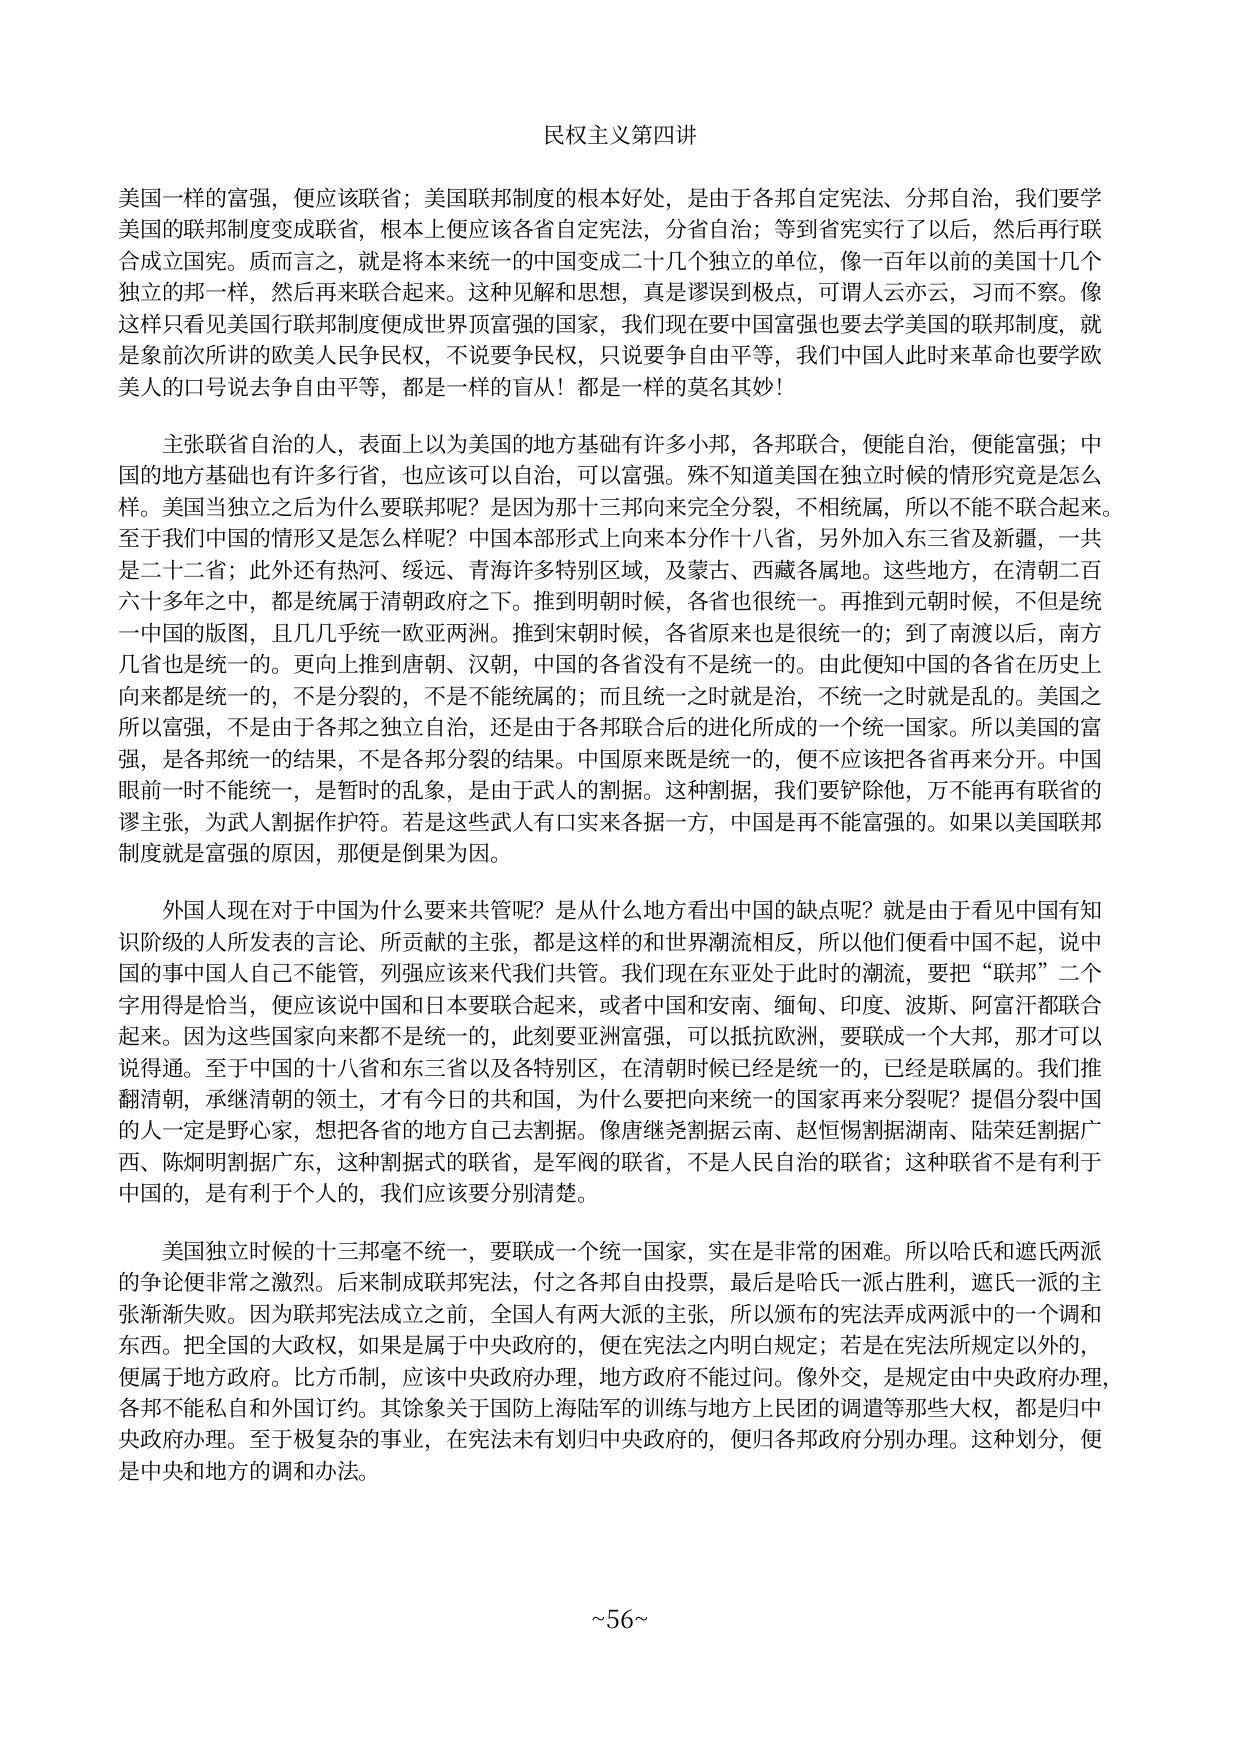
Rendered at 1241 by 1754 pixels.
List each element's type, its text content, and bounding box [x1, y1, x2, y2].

text 主张联省自治的人，表面上以为美国的地方基础有许多小邦，各邦联合，便能自治，便能富强；中国的地方基础也有许多行省，也应该可以自治，可以富强。殊不知道美国在独立时候的情形究竟是怎么样。美国当独立之后为什么要联邦呢？是因为那十三邦向来完全分裂，不相统属，所以不能不联合起来。至于我们中国的情形又是怎么样呢？中国本部形式上向来本分作十八省，另外加入东三省及新疆，一共是二十二省；此外还有热河、绥远、青海许多特别区域，及蒙古、西藏各属地。这些地方，在清朝二百六十多年之中，都是统属于清朝政府之下。推到明朝时候，各省也很统一。再推到元朝时候，不但是统一中国的版图，且几几乎统一欧亚两洲。推到宋朝时候，各省原来也是很统一的；到了南渡以后，南方几省也是统一的。更向上推到唐朝、汉朝，中国的各省没有不是统一的。由此便知中国的各省在历史上向来都是统一的，不是分裂的，不是不能统属的；而且统一之时就是治，不统一之时就是乱的。美国之所以富强，不是由于各邦之独立自治，还是由于各邦联合后的进化所成的一个统一国家。所以美国的富强，是各邦统一的结果，不是各邦分裂的结果。中国原来既是统一的，便不应该把各省再来分开。中国眼前一时不能统一，是暂时的乱象，是由于武人的割据。这种割据，我们要铲除他，万不能再有联省的谬主张，为武人割据作护符。若是这些武人有口实来各据一方，中国是再不能富强的。如果以美国联邦制度就是富强的原因，那便是倒果为因。 [118, 427, 1122, 868]
text 外国人现在对于中国为什么要来共管呢？是从什么地方看出中国的缺点呢？就是由于看见中国有知识阶级的人所发表的言论、所贡献的主张，都是这样的和世界潮流相反，所以他们便看中国不起，说中国的事中国人自己不能管，列强应该来代我们共管。我们现在东亚处于此时的潮流，要把“联邦”二个字用得是恰当，便应该说中国和日本要联合起来，或者中国和安南、缅甸、印度、波斯、阿富汗都联合起来。因为这些国家向来都不是统一的，此刻要亚洲富强，可以抵抗欧洲，要联成一个大邦，那才可以说得通。至于中国的十八省和东三省以及各特别区，在清朝时候已经是统一的，已经是联属的。我们推翻清朝，承继清朝的领土，才有今日的共和国，为什么要把向来统一的国家再来分裂呢？提倡分裂中国的人一定是野心家，想把各省的地方自己去割据。像唐继尧割据云南、赵恒惕割据湖南、陆荣廷割据广西、陈炯明割据广东，这种割据式的联省，是军阀的联省，不是人民自治的联省；这种联省不是有利于中国的，是有利于个人的，我们应该要分别清楚。 [118, 893, 1122, 1208]
text 美国一样的富强，便应该联省；美国联邦制度的根本好处，是由于各邦自定宪法、分邦自治，我们要学美国的联邦制度变成联省，根本上便应该各省自定宪法，分省自治；等到省宪实行了以后，然后再行联合成立国宪。质而言之，就是将本来统一的中国变成二十几个独立的单位，像一百年以前的美国十几个独立的邦一样，然后再来联合起来。这种见解和思想，真是谬误到极点，可谓人云亦云，习而不察。像这样只看见美国行联邦制度便成世界顶富强的国家，我们现在要中国富强也要去学美国的联邦制度，就是象前次所讲的欧美人民争民权，不说要争民权，只说要争自由平等，我们中国人此时来革命也要学欧美人的口号说去争自由平等，都是一样的盲从！都是一样的莫名其妙！ [118, 181, 1122, 401]
text 美国独立时候的十三邦毫不统一，要联成一个统一国家，实在是非常的困难。所以哈氏和遮氏两派的争论便非常之激烈。后来制成联邦宪法，付之各邦自由投票，最后是哈氏一派占胜利，遮氏一派的主张渐渐失败。因为联邦宪法成立之前，全国人有两大派的主张，所以颁布的宪法弄成两派中的一个调和东西。把全国的大政权，如果是属于中央政府的，便在宪法之内明白规定；若是在宪法所规定以外的，便属于地方政府。比方币制，应该中央政府办理，地方政府不能过问。像外交，是规定由中央政府办理，各邦不能私自和外国订约。其馀象关于国防上海陆军的训练与地方上民团的调遣等那些大权，都是归中央政府办理。至于极复杂的事业，在宪法未有划归中央政府的，便归各邦政府分别办理。这种划分，便是中央和地方的调和办法。 [118, 1234, 1122, 1486]
